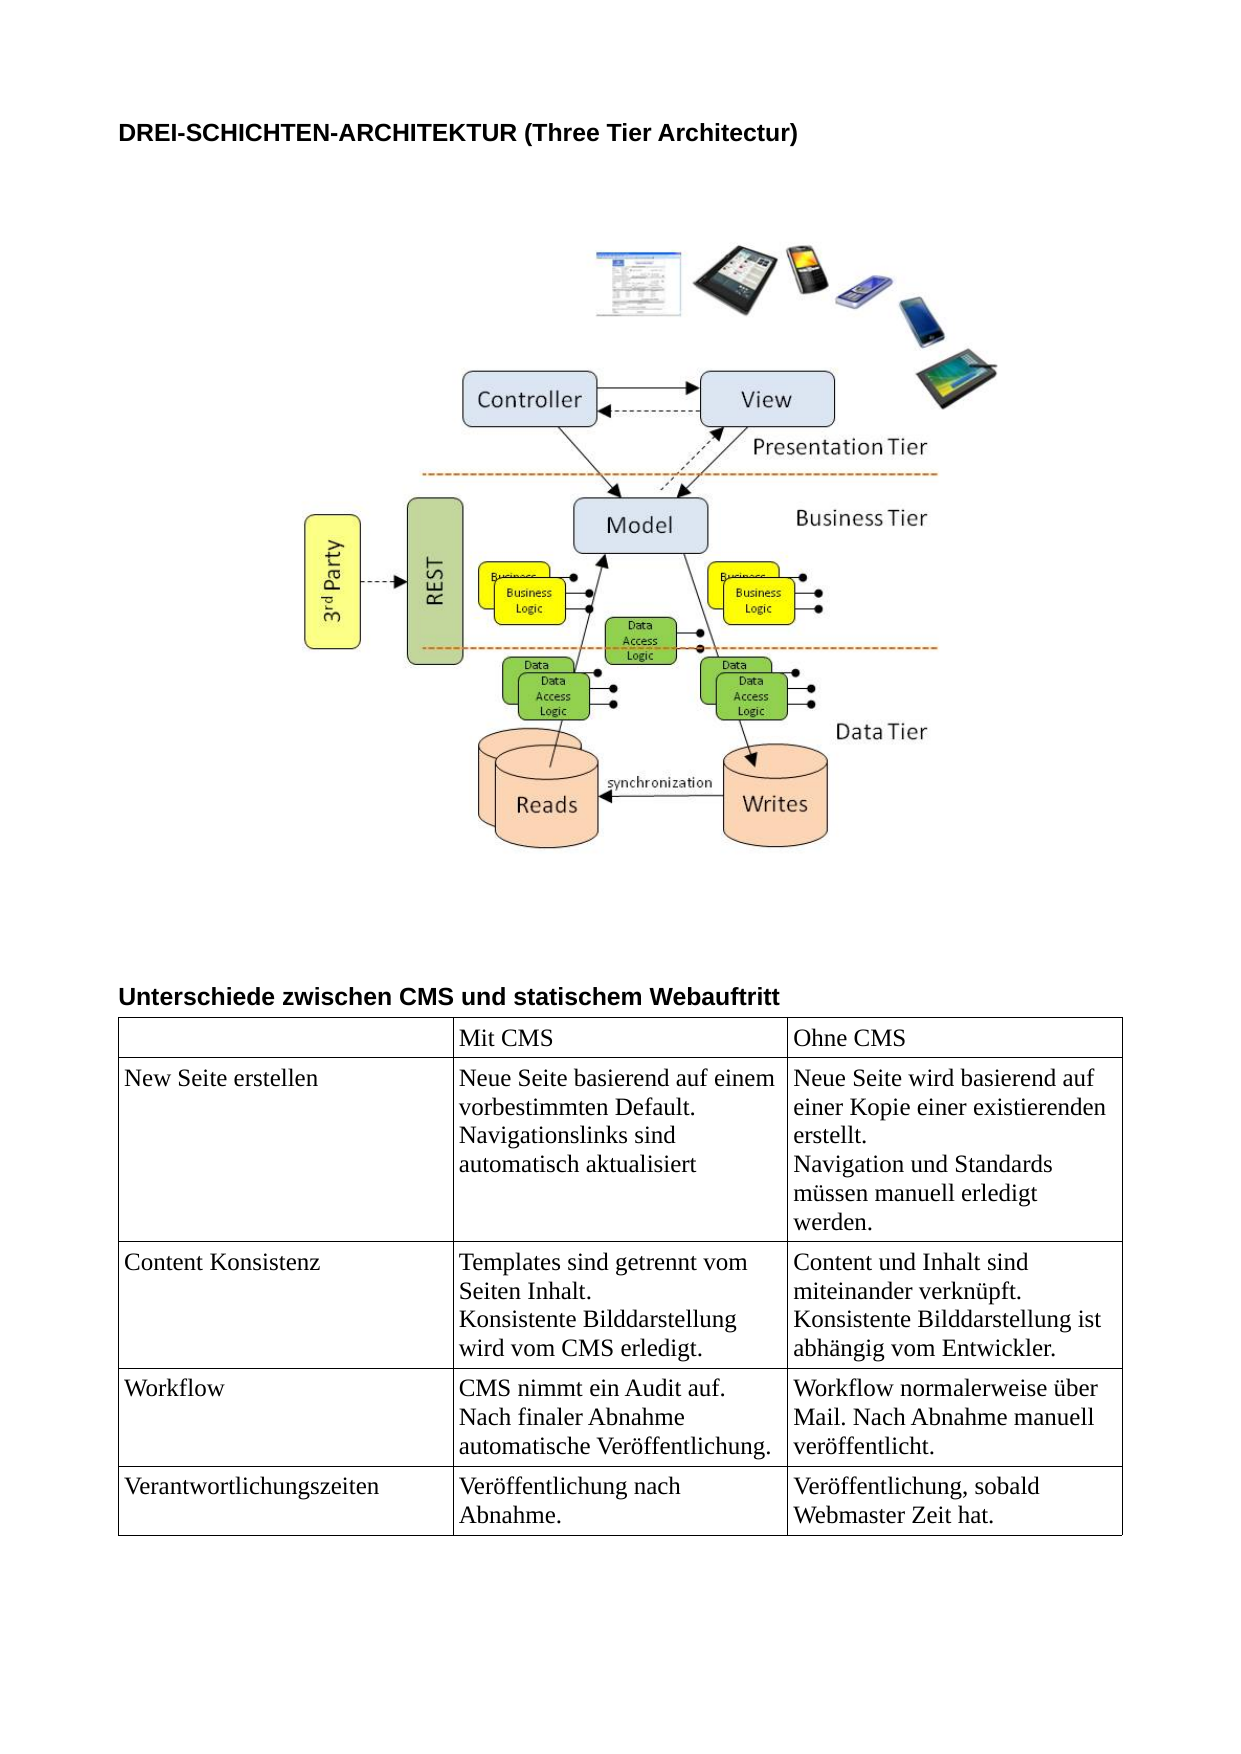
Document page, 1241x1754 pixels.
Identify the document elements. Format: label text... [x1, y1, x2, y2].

table_cell Workflow [119, 1369, 453, 1466]
table_cell Content Konsistenz [119, 1242, 453, 1368]
table_header Ohne CMS [788, 1018, 1122, 1057]
picture [118, 200, 1123, 954]
table_cell Veröffentlichung, sobald Webmaster Zeit hat. [788, 1467, 1122, 1534]
table_cell Workflow normalerweise über Mail. Nach Abnahme manuell veröffentlicht. [788, 1369, 1122, 1466]
subtitle DREI-SCHICHTEN-ARCHITEKTUR (Three Tier Architectur) [118, 118, 1122, 147]
table_cell Neue Seite wird basierend auf einer Kopie einer existierenden erstellt. Navigation und Standards müssen manuell erledigt werden. [788, 1058, 1122, 1241]
table_cell CMS nimmt ein Audit auf. Nach finaler Abnahme automatische Veröffentlichung. [454, 1369, 787, 1466]
table_cell Neue Seite basierend auf einem vorbestimmten Default. Navigationslinks sind automatisch aktualisiert [454, 1058, 787, 1241]
table_cell Templates sind getrennt vom Seiten Inhalt. Konsistente Bilddarstellung wird vom CMS erledigt. [454, 1242, 787, 1368]
table_cell Content und Inhalt sind miteinander verknüpft. Konsistente Bilddarstellung ist abhängig vom Entwickler. [788, 1242, 1122, 1368]
table_cell Verantwortlichungszeiten [119, 1467, 453, 1534]
table_header Mit CMS [454, 1018, 787, 1057]
table_cell New Seite erstellen [119, 1058, 453, 1241]
table_cell Veröffentlichung nach Abnahme. [454, 1467, 787, 1534]
table_header [119, 1018, 453, 1057]
subtitle Unterschiede zwischen CMS und statischem Webauftritt [118, 954, 1122, 1011]
